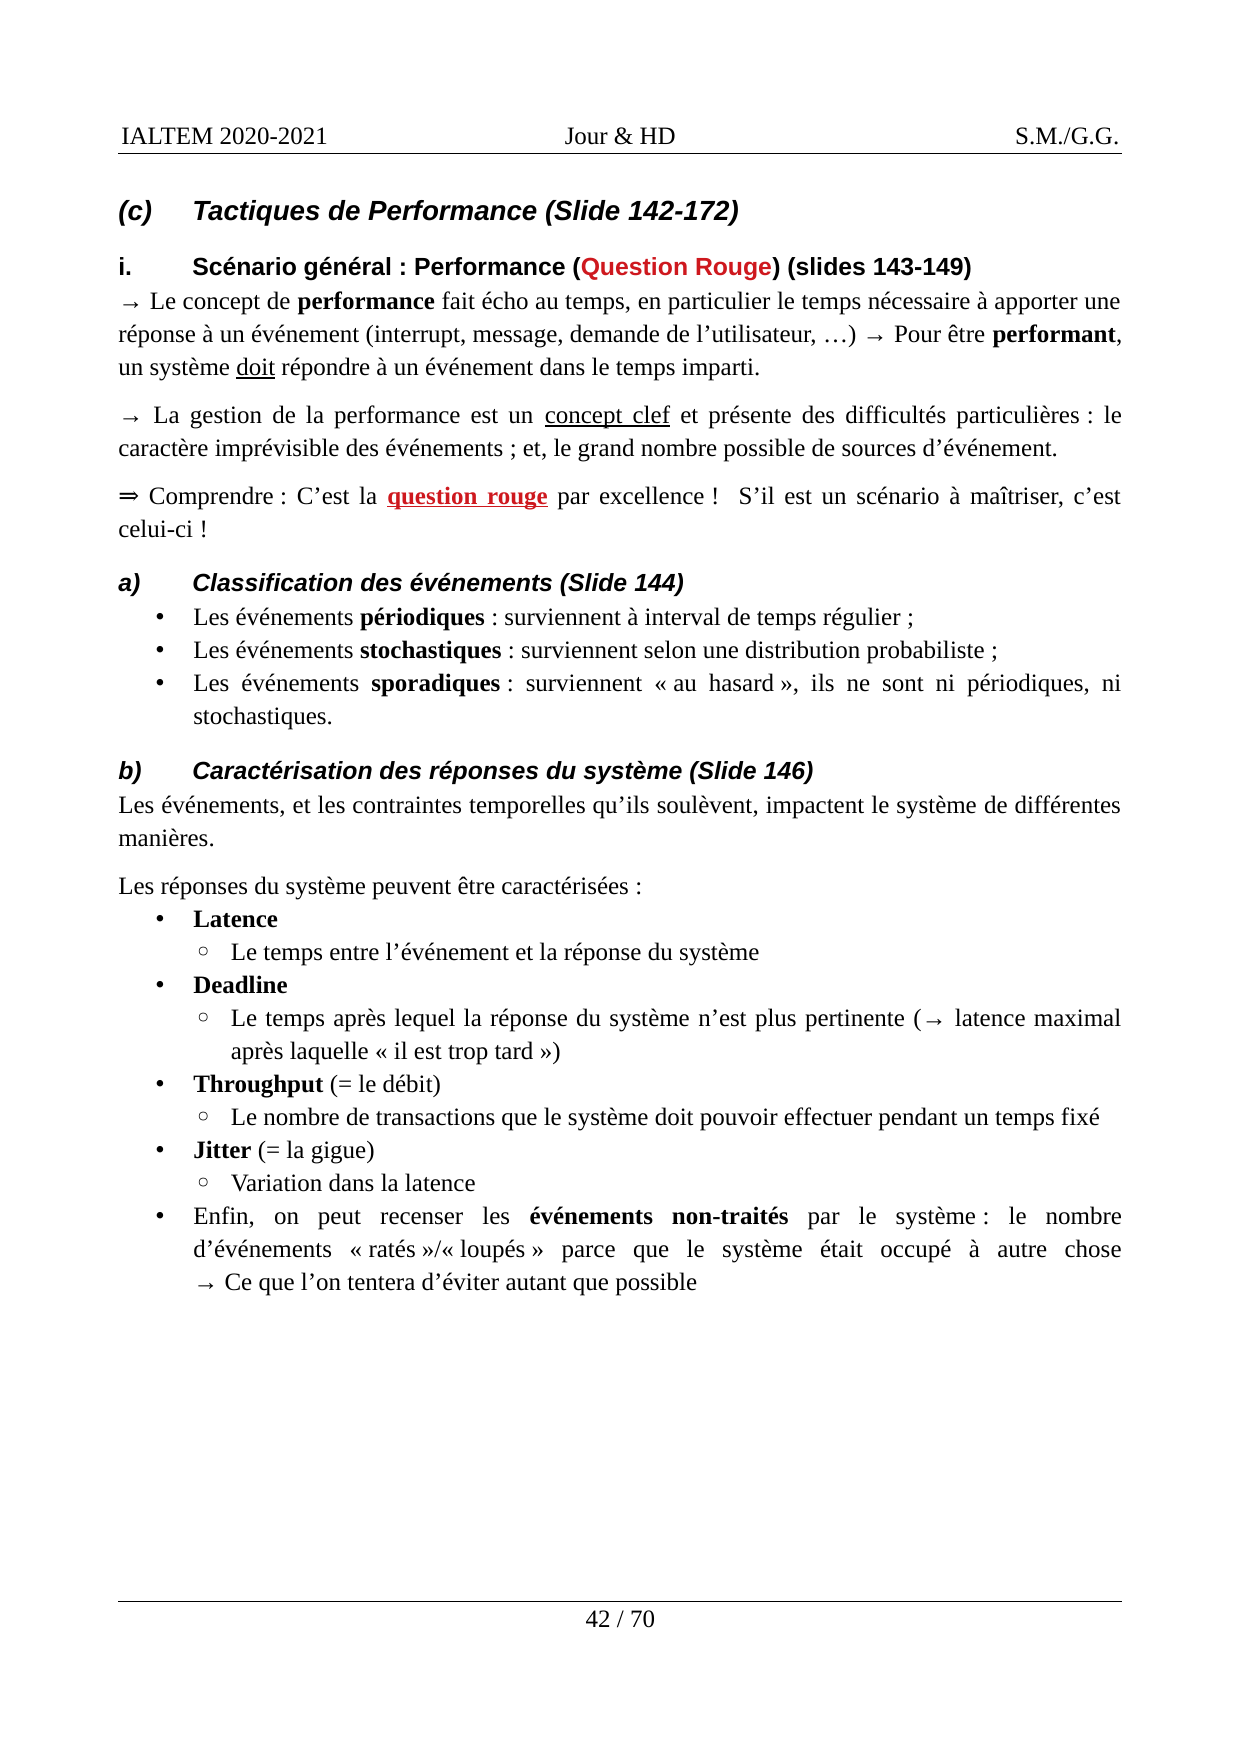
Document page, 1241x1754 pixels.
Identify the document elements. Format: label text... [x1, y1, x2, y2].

list Le nombre de transactions que le système doit pouvoir effectuer pendant un temps fixé [193, 1102, 1122, 1131]
text Les réponses du système peuvent être caractérisées : [118, 871, 1122, 900]
list Deadline [156, 970, 1122, 999]
text → Le concept de performance fait écho au temps, en particulier le temps nécessaire à apporter une réponse à un événement (interrupt, message, demande de l’utilisateur, …) → Pour être performant, un système doit répondre à un événement dans le temps imparti. [118, 286, 1122, 381]
text → La gestion de la performance est un concept clef et présente des difficultés particulières : le caractère imprévisible des événements ; et, le grand nombre possible de sources d’événement. [118, 400, 1122, 462]
list Le temps après lequel la réponse du système n’est plus pertinente (→ latence maximal après laquelle « il est trop tard ») [193, 1003, 1122, 1065]
list Les événements sporadiques : surviennent « au hasard », ils ne sont ni périodiques, ni stochastiques. [156, 668, 1122, 730]
subtitle Classification des événements (Slide 144) [118, 568, 1122, 596]
list Throughput (= le débit) [156, 1069, 1122, 1098]
list Latence [156, 904, 1122, 933]
list Les événements périodiques : surviennent à interval de temps régulier ; [156, 602, 1122, 631]
text ⇒ Comprendre : C’est la question rouge par excellence ! S’il est un scénario à maîtriser, c’est celui-ci ! [118, 481, 1122, 542]
list Les événements stochastiques : surviennent selon une distribution probabiliste ; [156, 635, 1122, 664]
list Le temps entre l’événement et la réponse du système [193, 937, 1122, 966]
subtitle Tactiques de Performance (Slide 142-172) [118, 195, 1122, 227]
list Enfin, on peut recenser les événements non-traités par le système : le nombre d’événements « ratés »/« loupés » parce que le système était occupé à autre chose → Ce que l’on tentera d’éviter autant que possible [156, 1201, 1122, 1296]
list Jitter (= la gigue) [156, 1135, 1122, 1164]
subtitle Scénario général : Performance (Question Rouge) (slides 143-149) [118, 252, 1122, 280]
list Variation dans la latence [193, 1168, 1122, 1197]
text Les événements, et les contraintes temporelles qu’ils soulèvent, impactent le système de différentes manières. [118, 791, 1122, 852]
subtitle Caractérisation des réponses du système (Slide 146) [118, 756, 1122, 784]
